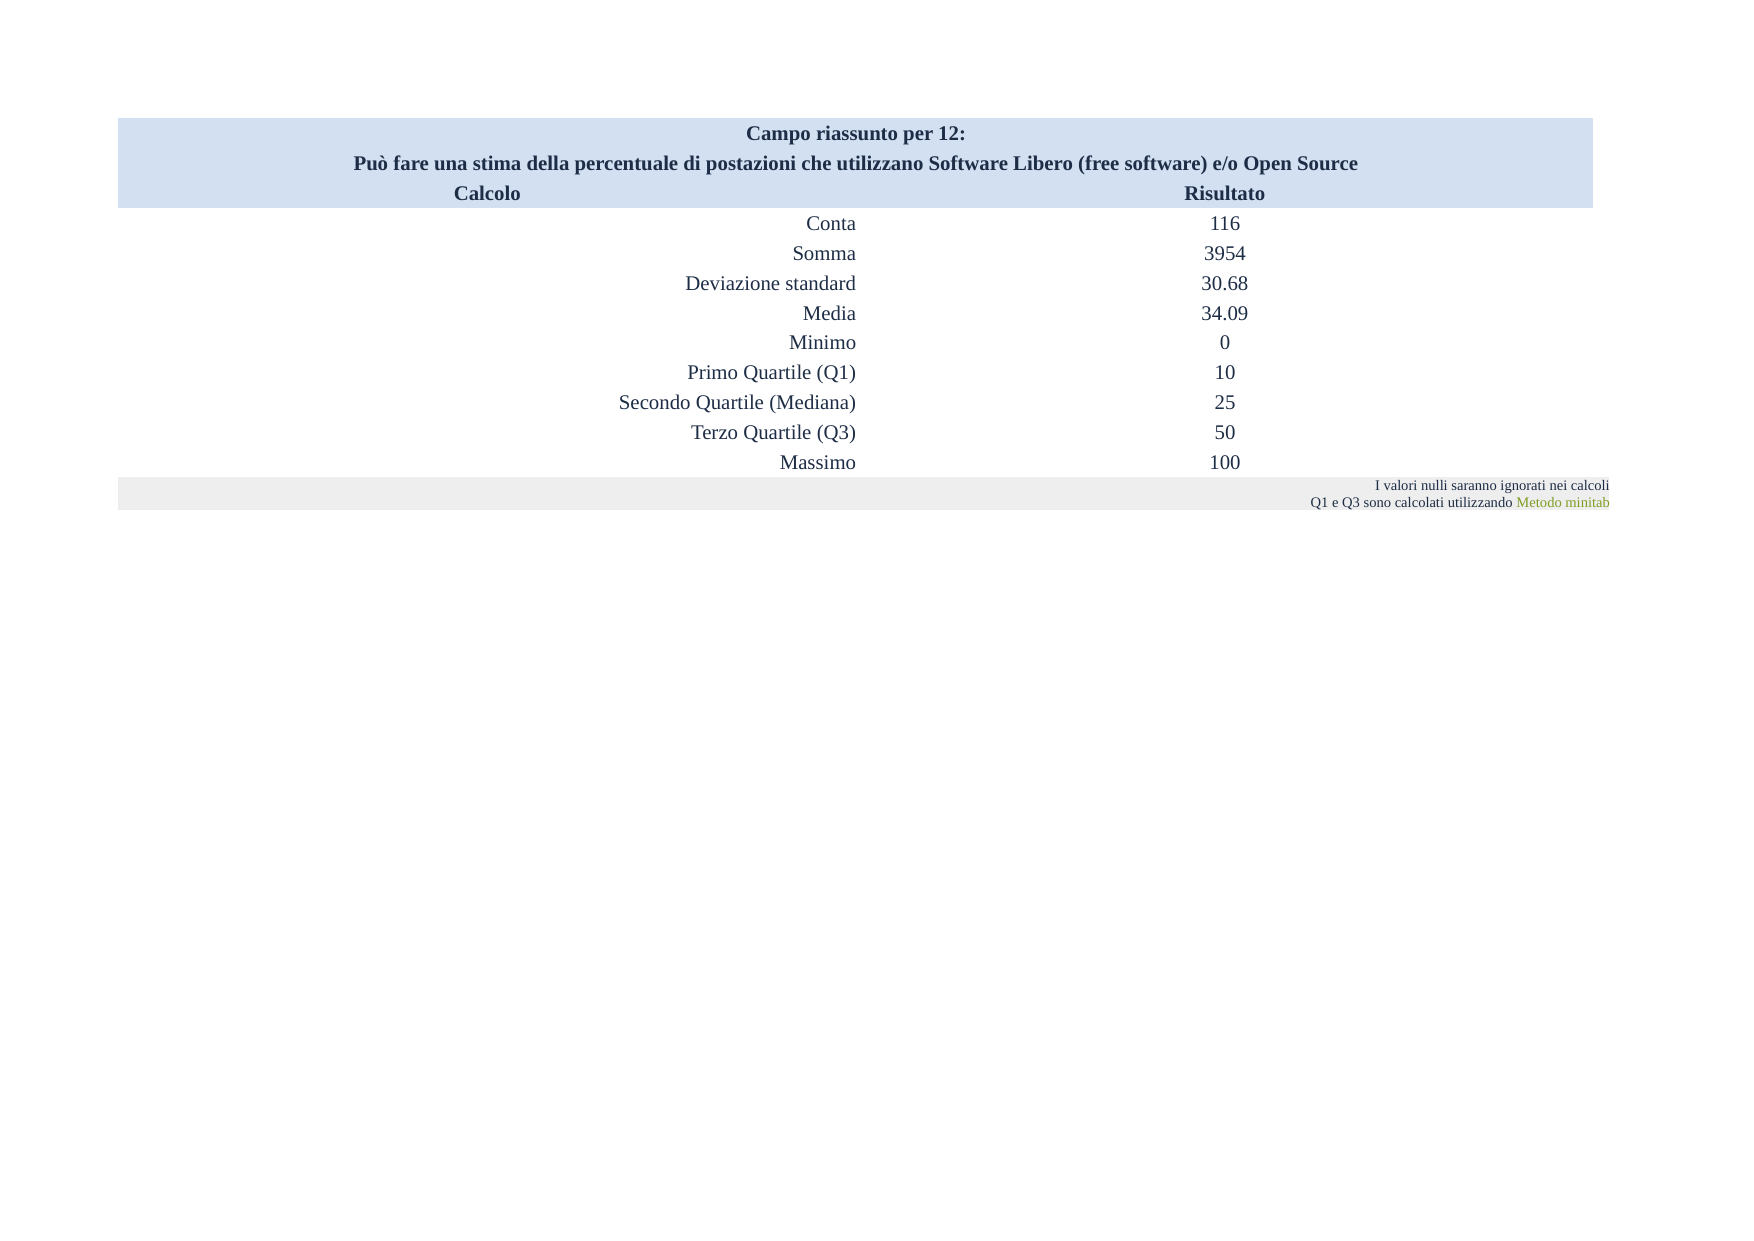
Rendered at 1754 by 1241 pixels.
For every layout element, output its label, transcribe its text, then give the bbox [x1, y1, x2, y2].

table_cell 3954 [856, 238, 1593, 268]
table_cell Terzo Quartile (Q3) [118, 417, 856, 447]
table_cell 30.68 [856, 268, 1593, 297]
table_cell [1594, 387, 1609, 417]
table_cell Può fare una stima della percentuale di postazioni che utilizzano Software Libero (free software) e/o Open Source [118, 148, 1593, 178]
table_cell [1594, 208, 1609, 238]
table_cell Deviazione standard [118, 268, 856, 297]
table_cell [1594, 417, 1609, 447]
table_cell Conta [118, 208, 856, 238]
table_cell Media [118, 298, 856, 327]
table_cell Secondo Quartile (Mediana) [118, 387, 856, 417]
table_cell 100 [856, 447, 1593, 477]
table_cell Massimo [118, 447, 856, 477]
table_cell Somma [118, 238, 856, 268]
table_cell 25 [856, 387, 1593, 417]
table_header Campo riassunto per 12: [118, 118, 1593, 148]
table_cell [1594, 238, 1609, 268]
table_cell [1594, 298, 1609, 327]
table_cell [1594, 268, 1609, 297]
table_cell 0 [856, 328, 1593, 357]
table_cell [1594, 447, 1609, 477]
table_cell 116 [856, 208, 1593, 238]
table_cell Risultato [856, 178, 1593, 208]
table_cell 34.09 [856, 298, 1593, 327]
table_cell [1594, 328, 1609, 357]
table_header [1594, 118, 1609, 148]
table_cell Primo Quartile (Q1) [118, 357, 856, 387]
table_cell [1594, 178, 1609, 208]
table_cell [1594, 357, 1609, 387]
table_cell I valori nulli saranno ignorati nei calcoli Q1 e Q3 sono calcolati utilizzando Metodo minitab [118, 477, 1609, 510]
table_cell Minimo [118, 328, 856, 357]
table_cell [1594, 148, 1609, 178]
table_cell 10 [856, 357, 1593, 387]
table_cell 50 [856, 417, 1593, 447]
table_cell Calcolo [118, 178, 856, 208]
